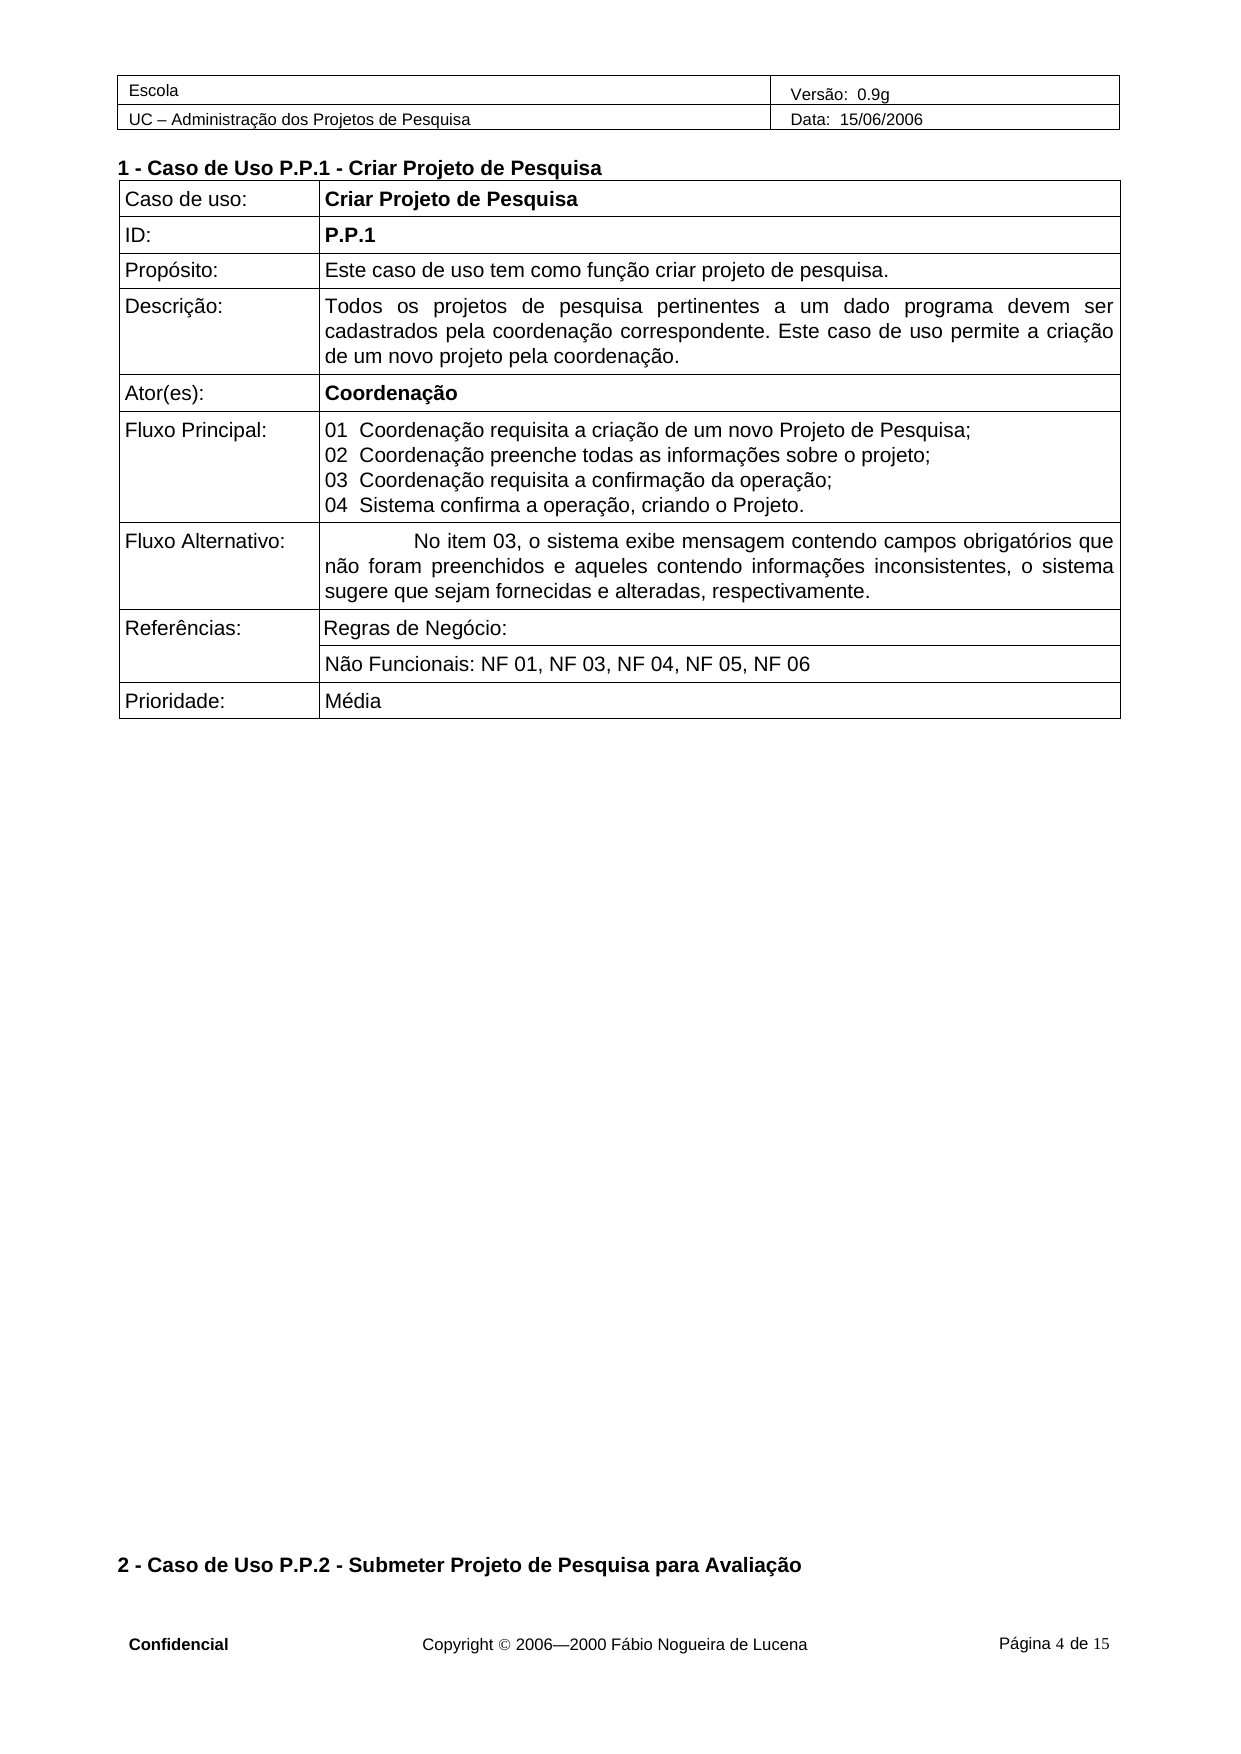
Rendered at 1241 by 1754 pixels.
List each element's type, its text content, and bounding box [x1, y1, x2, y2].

table_header Regras de Negócio: [320, 610, 1120, 645]
table_cell Referências: [120, 610, 319, 682]
table_cell Todos os projetos de pesquisa pertinentes a um dado programa devem ser cadastrados pela coordenação correspondente. Este caso de uso permite a criação de um novo projeto pela coordenação. [320, 289, 1120, 374]
table_cell Ator(es): [120, 375, 319, 411]
table_header Criar Projeto de Pesquisa [320, 181, 1120, 216]
table_cell Descrição: [120, 289, 319, 374]
table_cell P.P.1 [320, 217, 1120, 253]
table_cell Média [320, 683, 1120, 718]
table_cell Coordenação [320, 375, 1120, 411]
table_cell Este caso de uso tem como função criar projeto de pesquisa. [320, 254, 1120, 287]
text 1 - Caso de Uso P.P.1 - Criar Projeto de Pesquisa [117, 154, 1120, 179]
table_cell Não Funcionais: NF 01, NF 03, NF 04, NF 05, NF 06 [320, 646, 1120, 682]
table_cell Propósito: [120, 254, 319, 287]
table_cell Fluxo Principal: [120, 412, 319, 522]
text 2 - Caso de Uso P.P.2 - Submeter Projeto de Pesquisa para Avaliação [117, 1552, 1120, 1577]
table_cell Fluxo Alternativo: [120, 523, 319, 609]
table_cell No item 03, o sistema exibe mensagem contendo campos obrigatórios que não foram preenchidos e aqueles contendo informações inconsistentes, o sistema sugere que sejam fornecidas e alteradas, respectivamente. [320, 523, 1120, 609]
table_cell Prioridade: [120, 683, 319, 718]
table_header Caso de uso: [120, 181, 319, 216]
table_cell 01 Coordenação requisita a criação de um novo Projeto de Pesquisa; 02 Coordenação preenche todas as informações sobre o projeto; 03 Coordenação requisita a confirmação da operação; 04 Sistema confirma a operação, criando o Projeto. [320, 412, 1120, 522]
table_cell ID: [120, 217, 319, 253]
